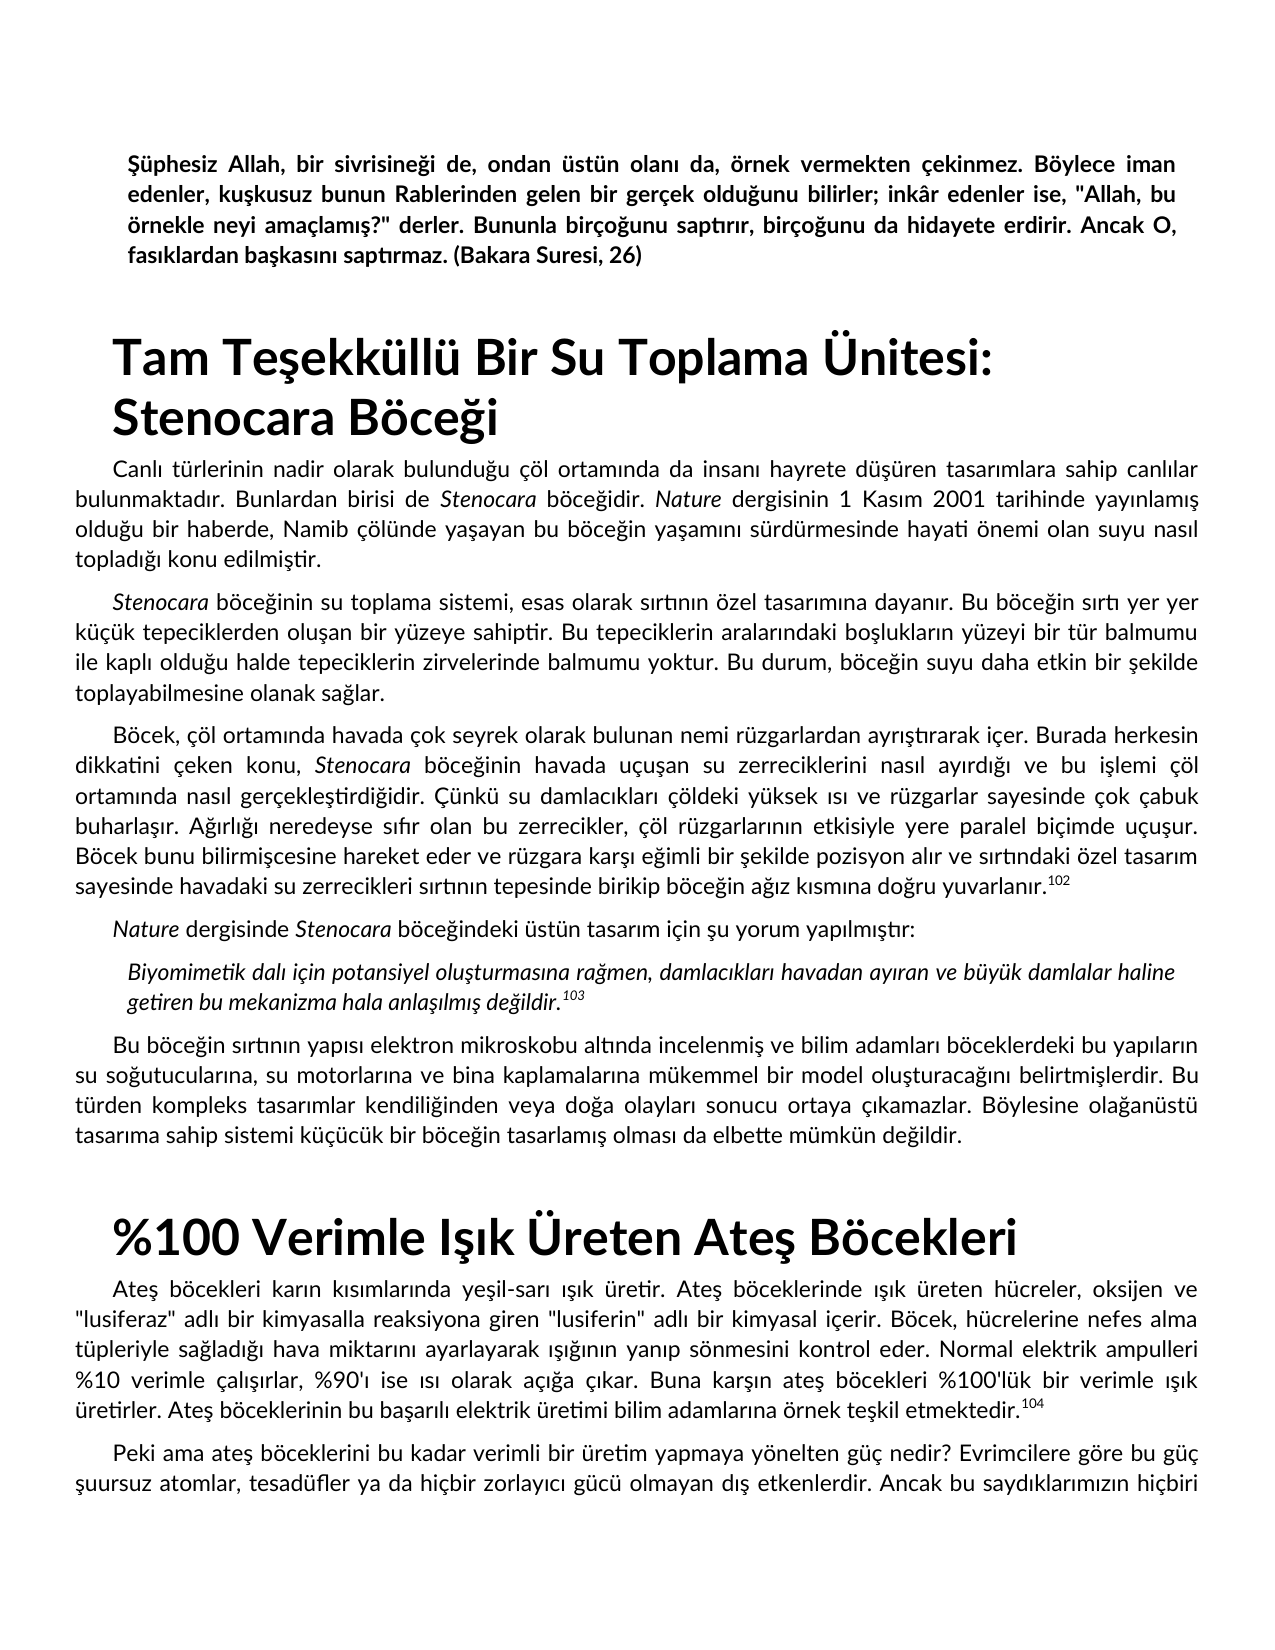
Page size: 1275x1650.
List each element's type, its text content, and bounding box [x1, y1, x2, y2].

text Ateş böcekleri karın kısımlarında yeşil-sarı ışık üretir. Ateş böceklerinde ışık üreten hücreler, oksijen ve "lusiferaz" adlı bir kimyasalla reaksiyona giren "lusiferin" adlı bir kimyasal içerir. Böcek, hücrelerine nefes alma tüpleriyle sağladığı hava miktarını ayarlayarak ışığının yanıp sönmesini kontrol eder. Normal elektrik ampulleri %10 verimle çalışırlar, %90'ı ise ısı olarak açığa çıkar. Buna karşın ateş böcekleri %100'lük bir verimle ışık üretirler. Ateş böceklerinin bu başarılı elektrik üretimi bilim adamlarına örnek teşkil etmektedir.104 [75, 1275, 1200, 1423]
text Stenocara böceğinin su toplama sistemi, esas olarak sırtının özel tasarımına dayanır. Bu böceğin sırtı yer yer küçük tepeciklerden oluşan bir yüzeye sahiptir. Bu tepeciklerin aralarındaki boşlukların yüzeyi bir tür balmumu ile kaplı olduğu halde tepeciklerin zirvelerinde balmumu yoktur. Bu durum, böceğin suyu daha etkin bir şekilde toplayabilmesine olanak sağlar. [75, 588, 1200, 706]
text Böcek, çöl ortamında havada çok seyrek olarak bulunan nemi rüzgarlardan ayrıştırarak içer. Burada herkesin dikkatini çeken konu, Stenocara böceğinin havada uçuşan su zerreciklerini nasıl ayırdığı ve bu işlemi çöl ortamında nasıl gerçekleştirdiğidir. Çünkü su damlacıkları çöldeki yüksek ısı ve rüzgarlar sayesinde çok çabuk buharlaşır. Ağırlığı neredeyse sıfır olan bu zerrecikler, çöl rüzgarlarının etkisiyle yere paralel biçimde uçuşur. Böcek bunu bilirmişcesine hareket eder ve rüzgara karşı eğimli bir şekilde pozisyon alır ve sırtındaki özel tasarım sayesinde havadaki su zerrecikleri sırtının tepesinde birikip böceğin ağız kısmına doğru yuvarlanır.102 [75, 721, 1200, 899]
text Canlı türlerinin nadir olarak bulunduğu çöl ortamında da insanı hayrete düşüren tasarımlara sahip canlılar bulunmaktadır. Bunlardan birisi de Stenocara böceğidir. Nature dergisinin 1 Kasım 2001 tarihinde yayınlamış olduğu bir haberde, Namib çölünde yaşayan bu böceğin yaşamını sürdürmesinde hayati önemi olan suyu nasıl topladığı konu edilmiştir. [75, 454, 1200, 572]
text Peki ama ateş böceklerini bu kadar verimli bir üretim yapmaya yönelten güç nedir? Evrimcilere göre bu güç şuursuz atomlar, tesadüfler ya da hiçbir zorlayıcı gücü olmayan dış etkenlerdir. Ancak bu saydıklarımızın hiçbiri [75, 1438, 1200, 1496]
subtitle %100 Verimle Işık Üreten Ateş Böcekleri [112, 1206, 1200, 1266]
text Biyomimetik dalı için potansiyel oluşturmasına rağmen, damlacıkları havadan ayıran ve büyük damlalar haline getiren bu mekanizma hala anlaşılmış değildir.103 [127, 957, 1177, 1015]
text Nature dergisinde Stenocara böceğindeki üstün tasarım için şu yorum yapılmıştır: [75, 915, 1200, 942]
subtitle Tam Teşekküllü Bir Su Toplama Ünitesi: Stenocara Böceği [112, 326, 1200, 446]
text Bu böceğin sırtının yapısı elektron mikroskobu altında incelenmiş ve bilim adamları böceklerdeki bu yapıların su soğutucularına, su motorlarına ve bina kaplamalarına mükemmel bir model oluşturacağını belirtmişlerdir. Bu türden kompleks tasarımlar kendiliğinden veya doğa olayları sonucu ortaya çıkamazlar. Böylesine olağanüstü tasarıma sahip sistemi küçücük bir böceğin tasarlamış olması da elbette mümkün değildir. [75, 1030, 1200, 1148]
text Şüphesiz Allah, bir sivrisineği de, ondan üstün olanı da, örnek vermekten çekinmez. Böylece iman edenler, kuşkusuz bunun Rablerinden gelen bir gerçek olduğunu bilirler; inkâr edenler ise, "Allah, bu örnekle neyi amaçlamış?" derler. Bununla birçoğunu saptırır, birçoğunu da hidayete erdirir. Ancak O, fasıklardan başkasını saptırmaz. (Bakara Suresi, 26) [127, 150, 1177, 268]
